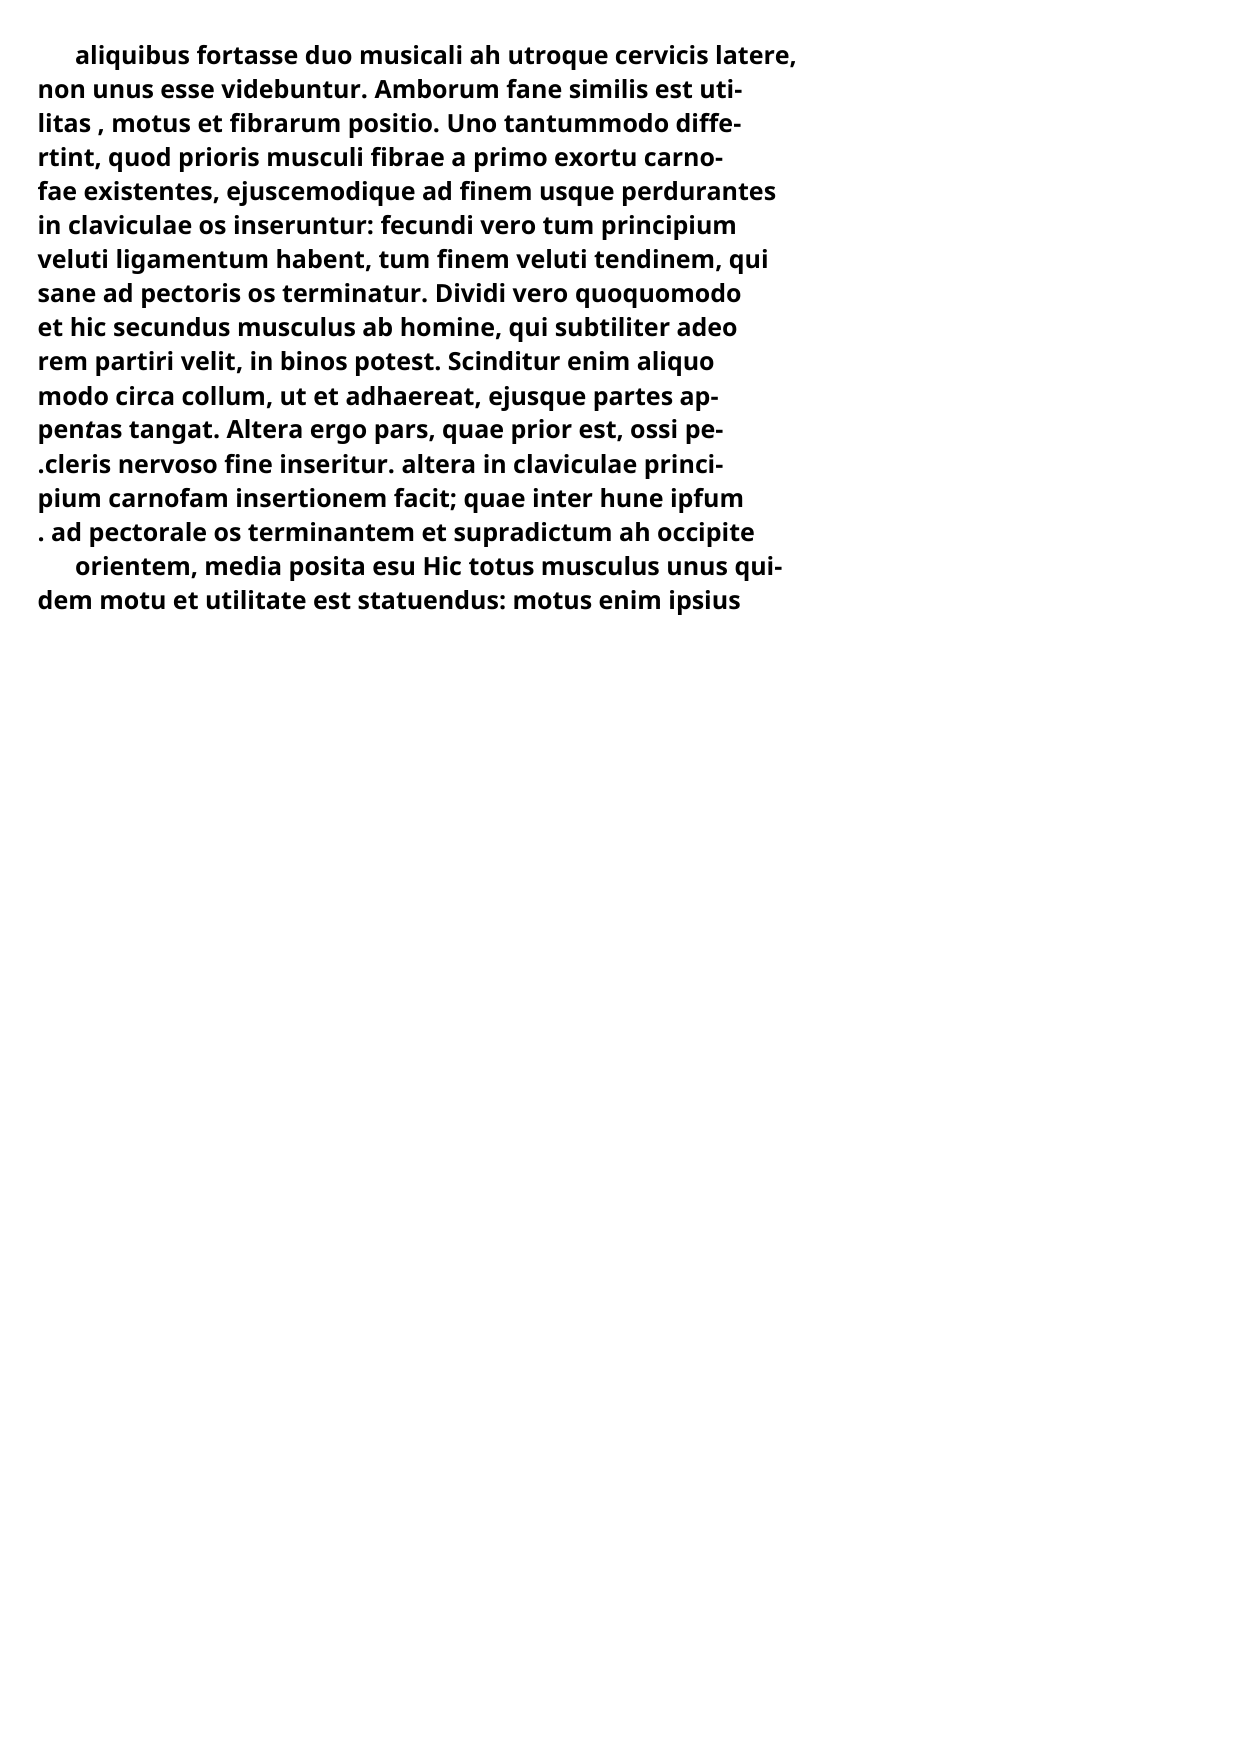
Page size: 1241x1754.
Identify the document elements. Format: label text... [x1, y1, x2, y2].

text orientem, media posita esu Hic totus musculus unus qui- dem motu et utilitate est statuendus: motus enim ipsius [37, 548, 1203, 617]
text aliquibus fortasse duo musicali ah utroque cervicis latere, non unus esse videbuntur. Amborum fane similis est uti- litas , motus et fibrarum positio. Uno tantummodo diffe- rtint, quod prioris musculi fibrae a primo exortu carno- fae existentes, ejuscemodique ad finem usque perdurantes in claviculae os inseruntur: fecundi vero tum principium veluti ligamentum habent, tum finem veluti tendinem, qui sane ad pectoris os terminatur. Dividi vero quoquomodo et hic secundus musculus ab homine, qui subtiliter adeo rem partiri velit, in binos potest. Scinditur enim aliquo modo circa collum, ut et adhaereat, ejusque partes ap- pentas tangat. Altera ergo pars, quae prior est, ossi pe- .cleris nervoso fine inseritur. altera in claviculae princi- pium carnofam insertionem facit; quae inter hune ipfum . ad pectorale os terminantem et supradictum ah occipite [37, 37, 1203, 548]
